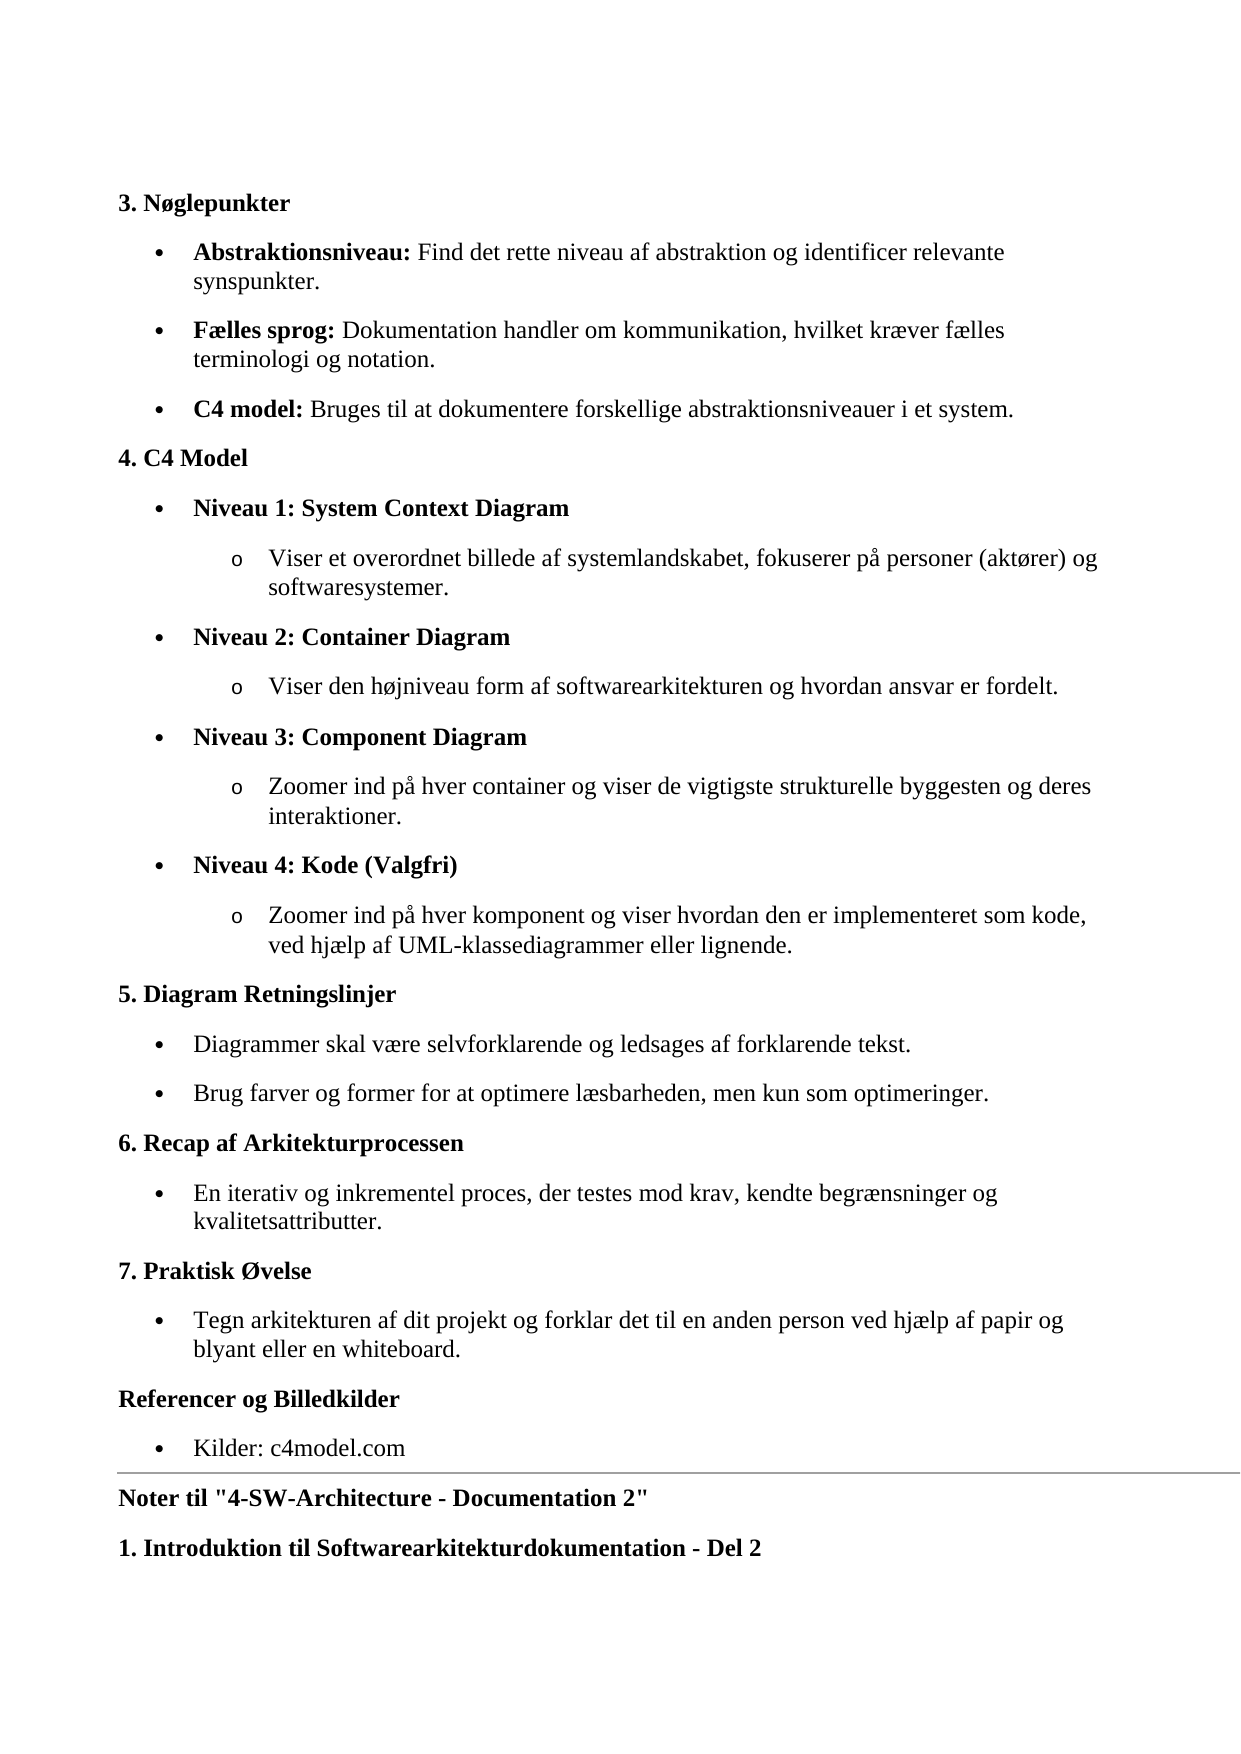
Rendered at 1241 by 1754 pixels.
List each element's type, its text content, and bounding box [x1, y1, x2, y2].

list Zoomer ind på hver komponent og viser hvordan den er implementeret som kode, ved hjælp af UML-klassediagrammer eller lignende. [231, 900, 1122, 958]
list Brug farver og former for at optimere læsbarheden, men kun som optimeringer. [156, 1078, 1122, 1107]
text 7. Praktisk Øvelse [118, 1256, 1122, 1285]
list Kilder: c4model.com [156, 1433, 1122, 1462]
list Fælles sprog: Dokumentation handler om kommunikation, hvilket kræver fælles terminologi og notation. [156, 316, 1122, 373]
list Niveau 1: System Context Diagram [156, 493, 1122, 522]
list Abstraktionsniveau: Find det rette niveau af abstraktion og identificer relevante synspunkter. [156, 237, 1122, 295]
text Referencer og Billedkilder [118, 1384, 1122, 1413]
text 3. Nøglepunkter [118, 188, 1122, 216]
list Diagrammer skal være selvforklarende og ledsages af forklarende tekst. [156, 1029, 1122, 1058]
text 1. Introduktion til Softwarearkitekturdokumentation - Del 2 [118, 1533, 1122, 1562]
list Niveau 4: Kode (Valgfri) [156, 851, 1122, 879]
text Noter til "4-SW-Architecture - Documentation 2" [118, 1483, 1122, 1512]
list Tegn arkitekturen af dit projekt og forklar det til en anden person ved hjælp af papir og blyant eller en whiteboard. [156, 1306, 1122, 1363]
text 5. Diagram Retningslinjer [118, 979, 1122, 1008]
text 4. C4 Model [118, 443, 1122, 472]
list Niveau 3: Component Diagram [156, 722, 1122, 751]
text 6. Recap af Arkitekturprocessen [118, 1128, 1122, 1157]
list Viser et overordnet billede af systemlandskabet, fokuserer på personer (aktører) og softwaresystemer. [231, 543, 1122, 601]
list En iterativ og inkrementel proces, der testes mod krav, kendte begrænsninger og kvalitetsattributter. [156, 1178, 1122, 1235]
list Zoomer ind på hver container og viser de vigtigste strukturelle byggesten og deres interaktioner. [231, 771, 1122, 830]
list Niveau 2: Container Diagram [156, 622, 1122, 651]
list C4 model: Bruges til at dokumentere forskellige abstraktionsniveauer i et system. [156, 394, 1122, 423]
list Viser den højniveau form af softwarearkitekturen og hvordan ansvar er fordelt. [231, 671, 1122, 701]
